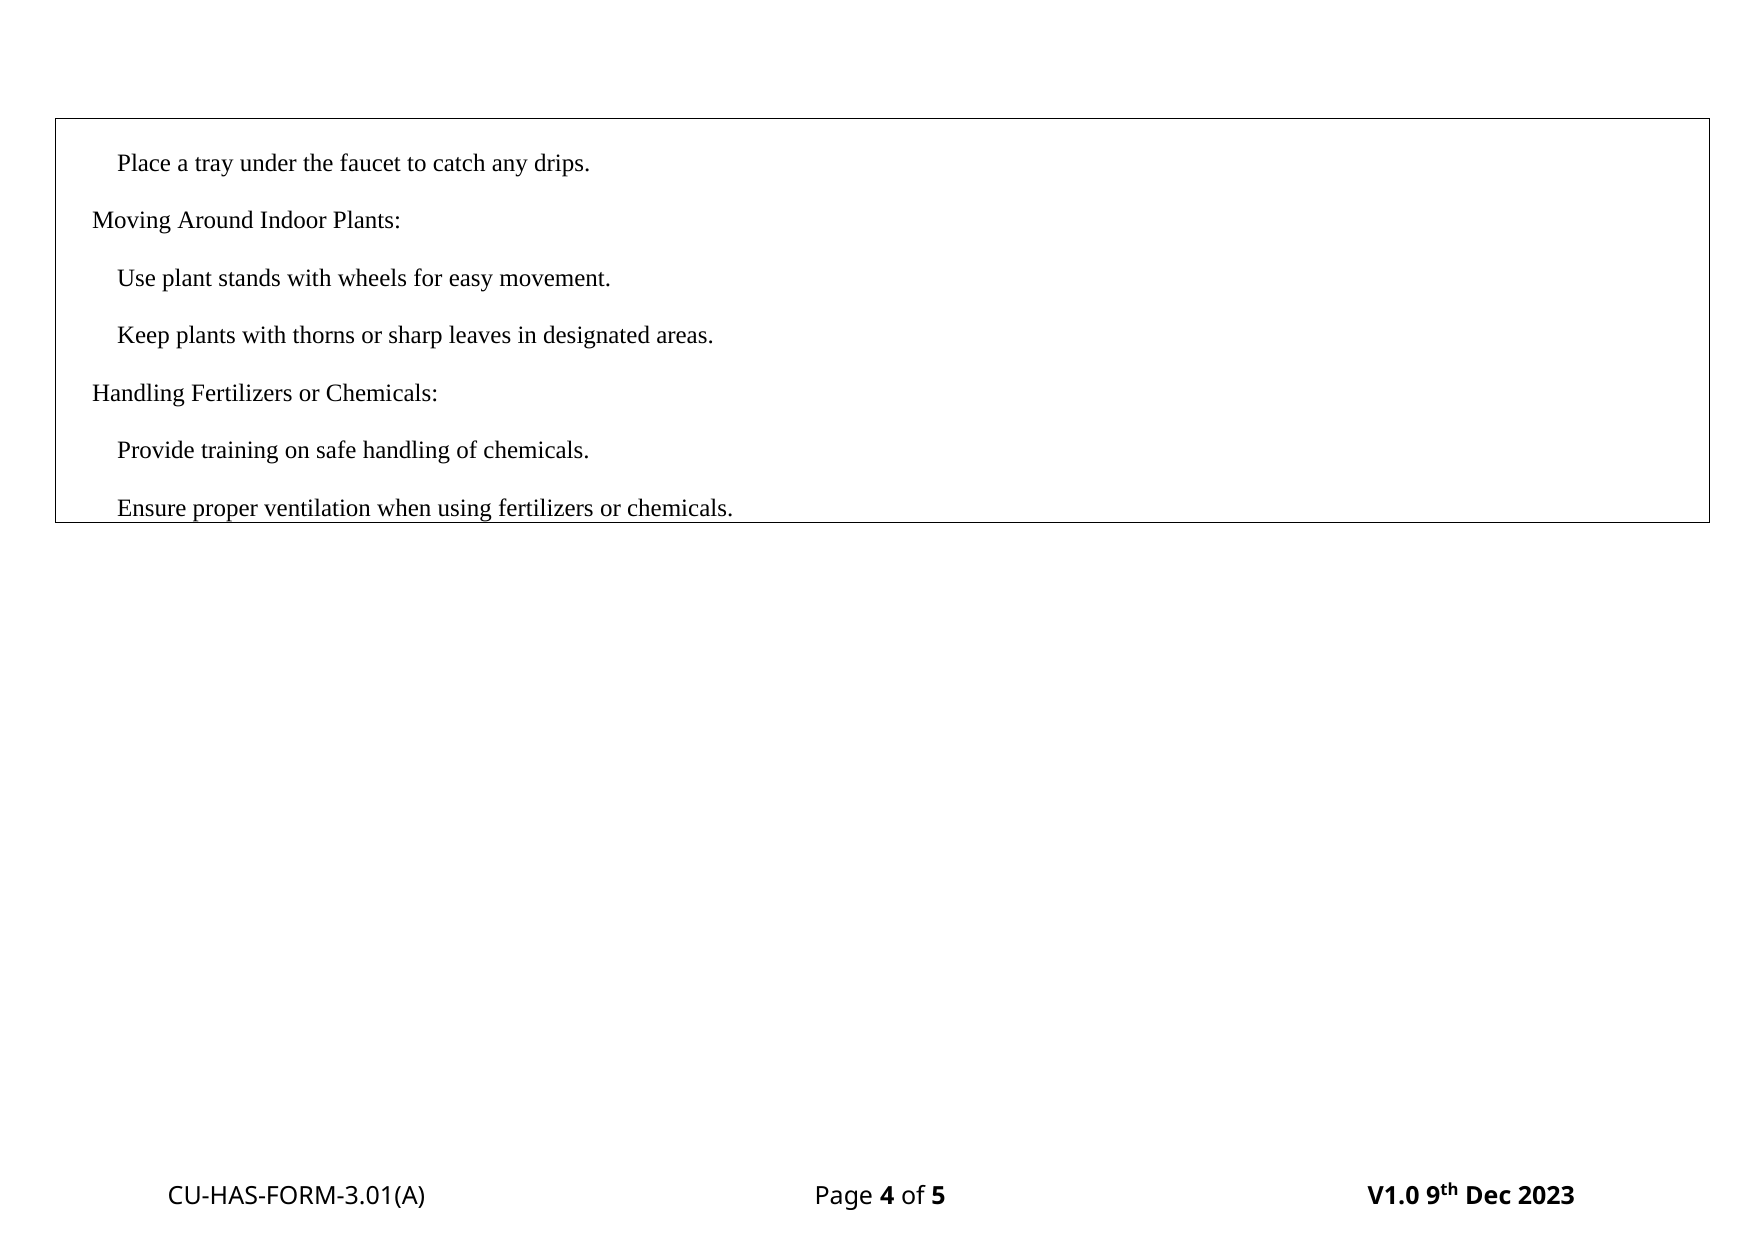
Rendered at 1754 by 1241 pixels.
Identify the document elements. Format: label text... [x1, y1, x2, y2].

table_cell Place a tray under the faucet to catch any drips. Moving Around Indoor Plants: Use plant stands with wheels for easy movement. Keep plants with thorns or sharp leaves in designated areas. Handling Fertilizers or Chemicals: Provide training on safe handling of chemicals. Ensure proper ventilation when using fertilizers or chemicals. [56, 119, 1709, 522]
